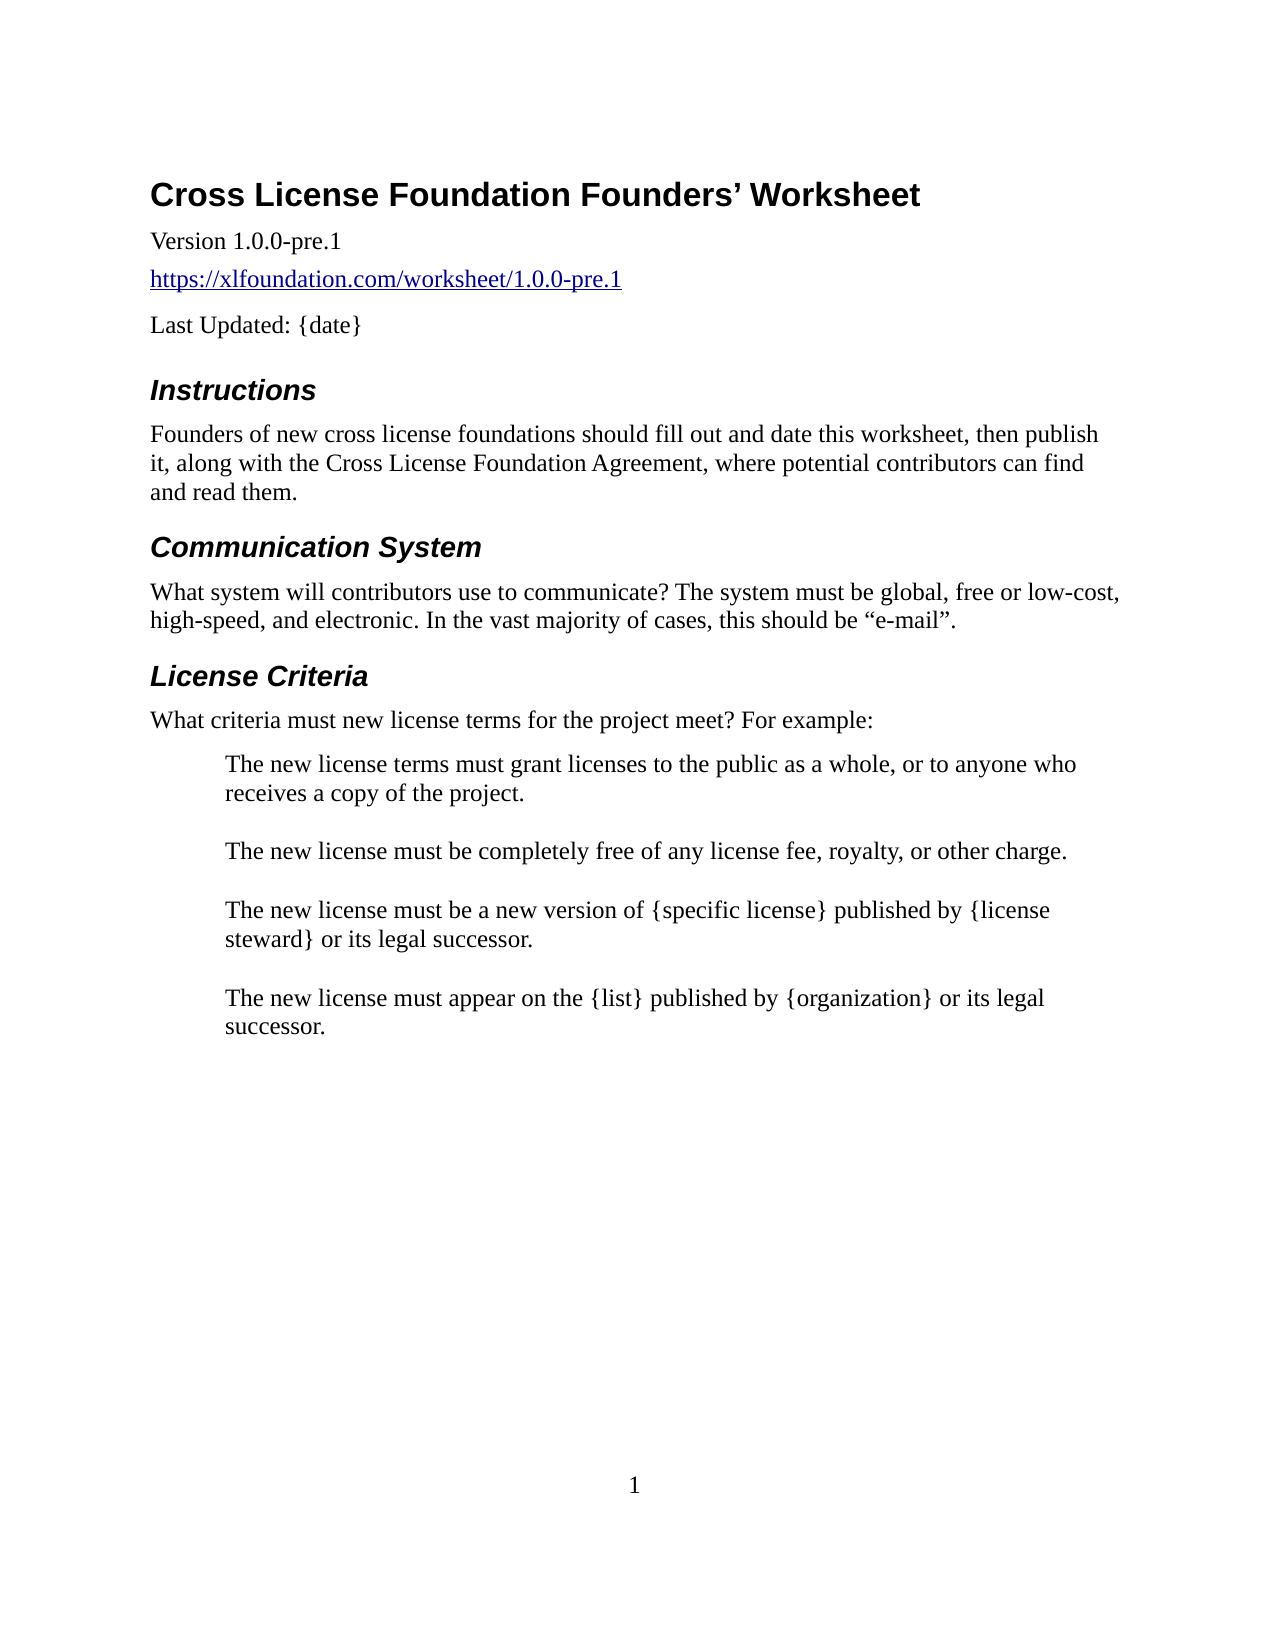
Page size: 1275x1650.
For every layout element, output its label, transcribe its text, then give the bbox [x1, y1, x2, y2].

text The new license terms must grant licenses to the public as a whole, or to anyone who receives a copy of the project. [225, 749, 1125, 806]
subtitle Instructions [150, 373, 1125, 407]
text What system will contributors use to communicate? The system must be global, free or low-cost, high-speed, and electronic. In the vast majority of cases, this should be “e-mail”. [150, 577, 1125, 634]
text The new license must be completely free of any license fee, royalty, or other charge. [225, 836, 1125, 865]
text https://xlfoundation.com/worksheet/1.0.0-pre.1 [150, 264, 1125, 293]
text Version 1.0.0-pre.1 [150, 226, 1125, 255]
subtitle License Criteria [150, 659, 1125, 693]
text Last Updated: {date} [150, 311, 1125, 339]
text The new license must appear on the {list} published by {organization} or its legal successor. [225, 983, 1125, 1040]
subtitle Cross License Foundation Founders’ Worksheet [150, 175, 1125, 214]
text What criteria must new license terms for the project meet? For example: [150, 705, 1125, 734]
text Founders of new cross license foundations should fill out and date this worksheet, then publish it, along with the Cross License Foundation Agreement, where potential contributors can find and read them. [150, 419, 1125, 506]
subtitle Communication System [150, 531, 1125, 564]
text The new license must be a new version of {specific license} published by {license steward} or its legal successor. [225, 895, 1125, 953]
